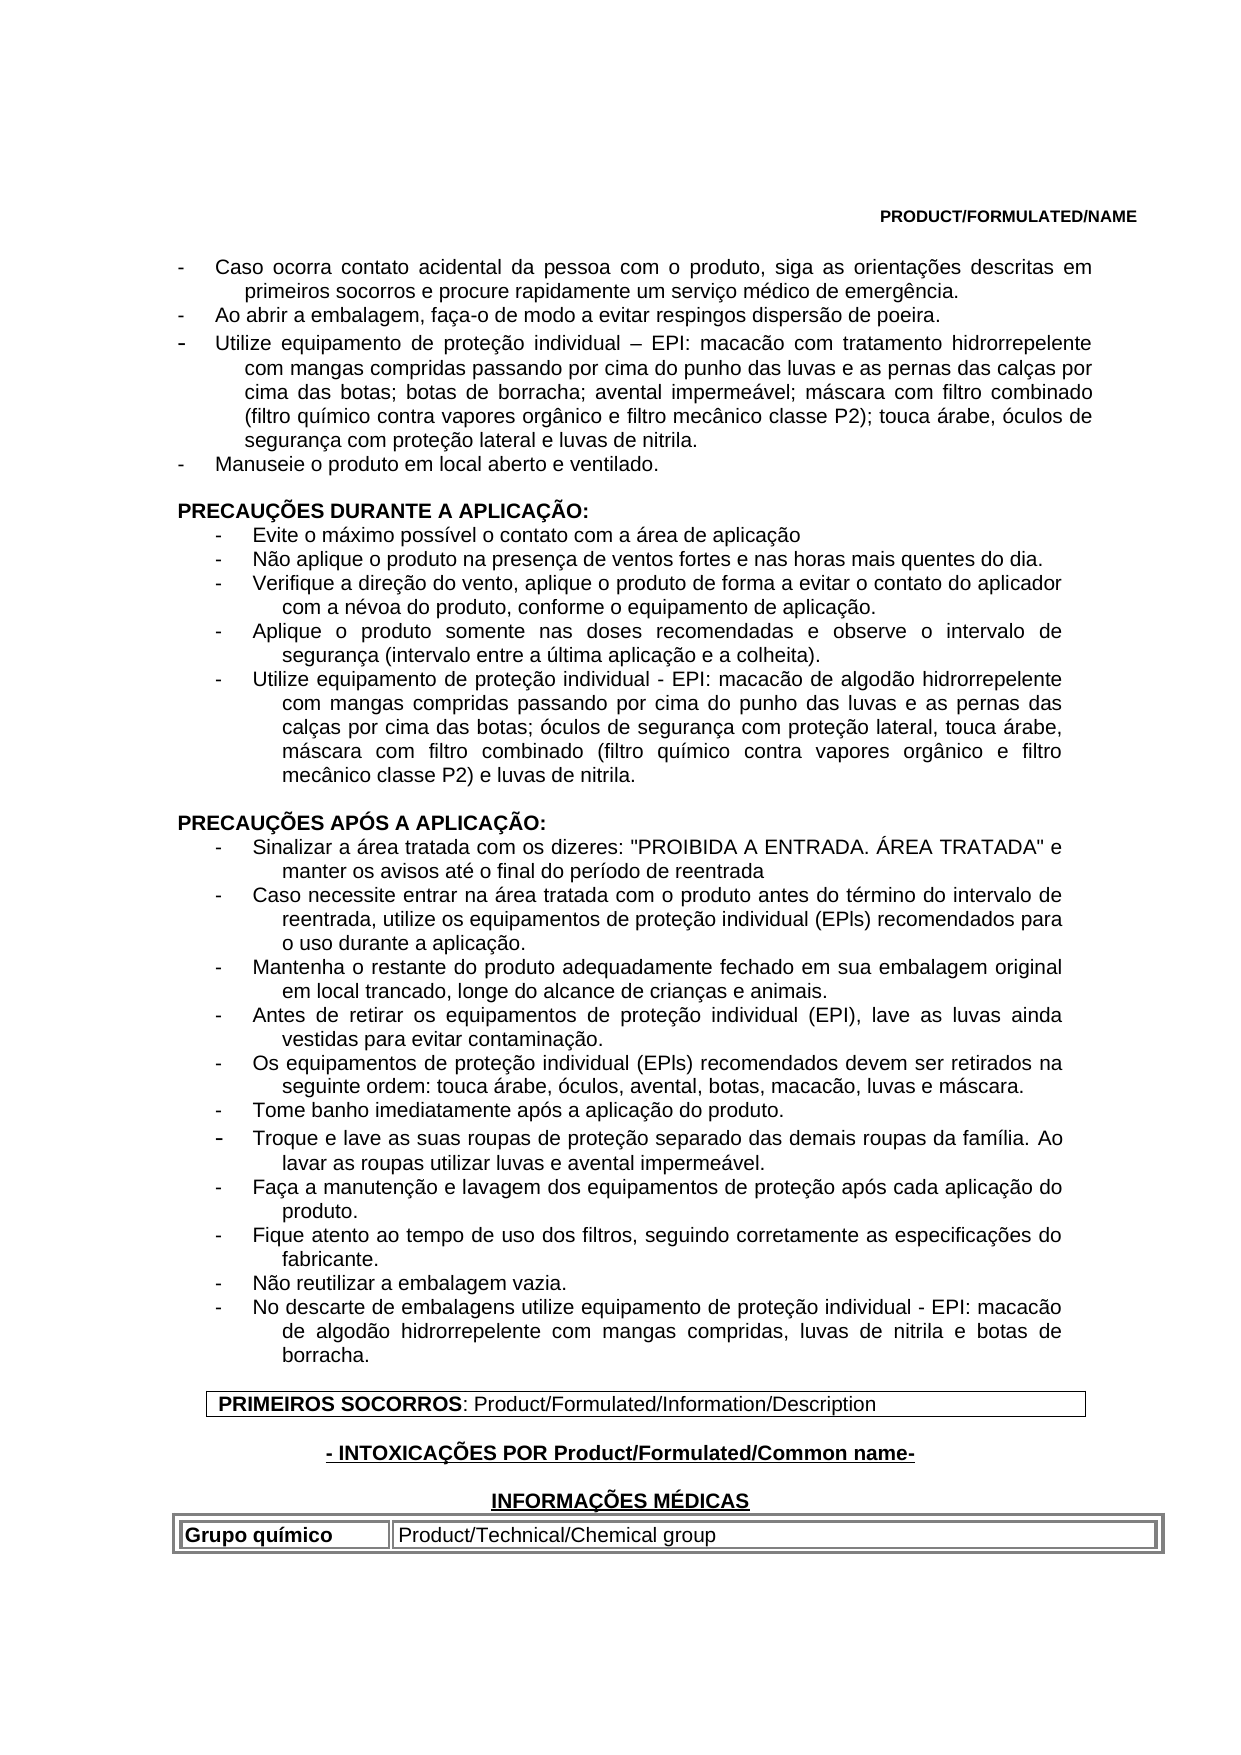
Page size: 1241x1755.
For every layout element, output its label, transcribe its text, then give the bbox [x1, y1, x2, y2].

list Sinalizar a área tratada com os dizeres: "PROIBIDA A ENTRADA. ÁREA TRATADA" e manter os avisos até o final do período de reentrada [215, 835, 1063, 883]
list Tome banho imediatamente após a aplicação do produto. [215, 1098, 1063, 1122]
list Troque e lave as suas roupas de proteção separado das demais roupas da família. Ao lavar as roupas utilizar luvas e avental impermeável. [215, 1122, 1063, 1175]
list Aplique o produto somente nas doses recomendadas e observe o intervalo de segurança (intervalo entre a última aplicação e a colheita). [215, 619, 1063, 667]
text - INTOXICAÇÕES POR Product/Formulated/Common name- [177, 1441, 1063, 1464]
list No descarte de embalagens utilize equipamento de proteção individual - EPI: macacão de algodão hidrorrepelente com mangas compridas, luvas de nitrila e botas de borracha. [215, 1295, 1063, 1367]
list Ao abrir a embalagem, faça-o de modo a evitar respingos dispersão de poeira. [177, 303, 1093, 327]
table_header PRIMEIROS SOCORROS: Product/Formulated/Information/Description [207, 1392, 1085, 1416]
list Caso ocorra contato acidental da pessoa com o produto, siga as orientações descritas em primeiros socorros e procure rapidamente um serviço médico de emergência. [177, 255, 1093, 303]
list Caso necessite entrar na área tratada com o produto antes do término do intervalo de reentrada, utilize os equipamentos de proteção individual (EPls) recomendados para o uso durante a aplicação. [215, 883, 1063, 954]
list Mantenha o restante do produto adequadamente fechado em sua embalagem original em local trancado, longe do alcance de crianças e animais. [215, 954, 1063, 1002]
text PRECAUÇÕES DURANTE A APLICAÇÃO: [177, 499, 1063, 523]
list Fique atento ao tempo de uso dos filtros, seguindo corretamente as especificações do fabricante. [215, 1223, 1063, 1271]
list Evite o máximo possível o contato com a área de aplicação [215, 523, 1063, 547]
list Não aplique o produto na presença de ventos fortes e nas horas mais quentes do dia. [215, 547, 1063, 571]
list Verifique a direção do vento, aplique o produto de forma a evitar o contato do aplicador com a névoa do produto, conforme o equipamento de aplicação. [215, 571, 1063, 619]
list Antes de retirar os equipamentos de proteção individual (EPI), lave as luvas ainda vestidas para evitar contaminação. [215, 1002, 1063, 1050]
list Os equipamentos de proteção individual (EPls) recomendados devem ser retirados na seguinte ordem: touca árabe, óculos, avental, botas, macacão, luvas e máscara. [215, 1050, 1063, 1098]
list Utilize equipamento de proteção individual – EPI: macacão com tratamento hidrorrepelente com mangas compridas passando por cima do punho das luvas e as pernas das calças por cima das botas; botas de borracha; avental impermeável; máscara com filtro combinado (filtro químico contra vapores orgânico e filtro mecânico classe P2); touca árabe, óculos de segurança com proteção lateral e luvas de nitrila. [177, 327, 1093, 451]
list Utilize equipamento de proteção individual - EPI: macacão de algodão hidrorrepelente com mangas compridas passando por cima do punho das luvas e as pernas das calças por cima das botas; óculos de segurança com proteção lateral, touca árabe, máscara com filtro combinado (filtro químico contra vapores orgânico e filtro mecânico classe P2) e luvas de nitrila. [215, 667, 1063, 787]
text PRECAUÇÕES APÓS A APLICAÇÃO: [177, 811, 1063, 835]
table_header Product/Technical/Chemical group [391, 1516, 1159, 1547]
table_header Grupo químico [177, 1516, 391, 1547]
list Manuseie o produto em local aberto e ventilado. [177, 451, 1063, 475]
list Não reutilizar a embalagem vazia. [215, 1271, 1063, 1295]
text Informações MÉdicas [177, 1488, 1063, 1512]
list Faça a manutenção e lavagem dos equipamentos de proteção após cada aplicação do produto. [215, 1175, 1063, 1223]
